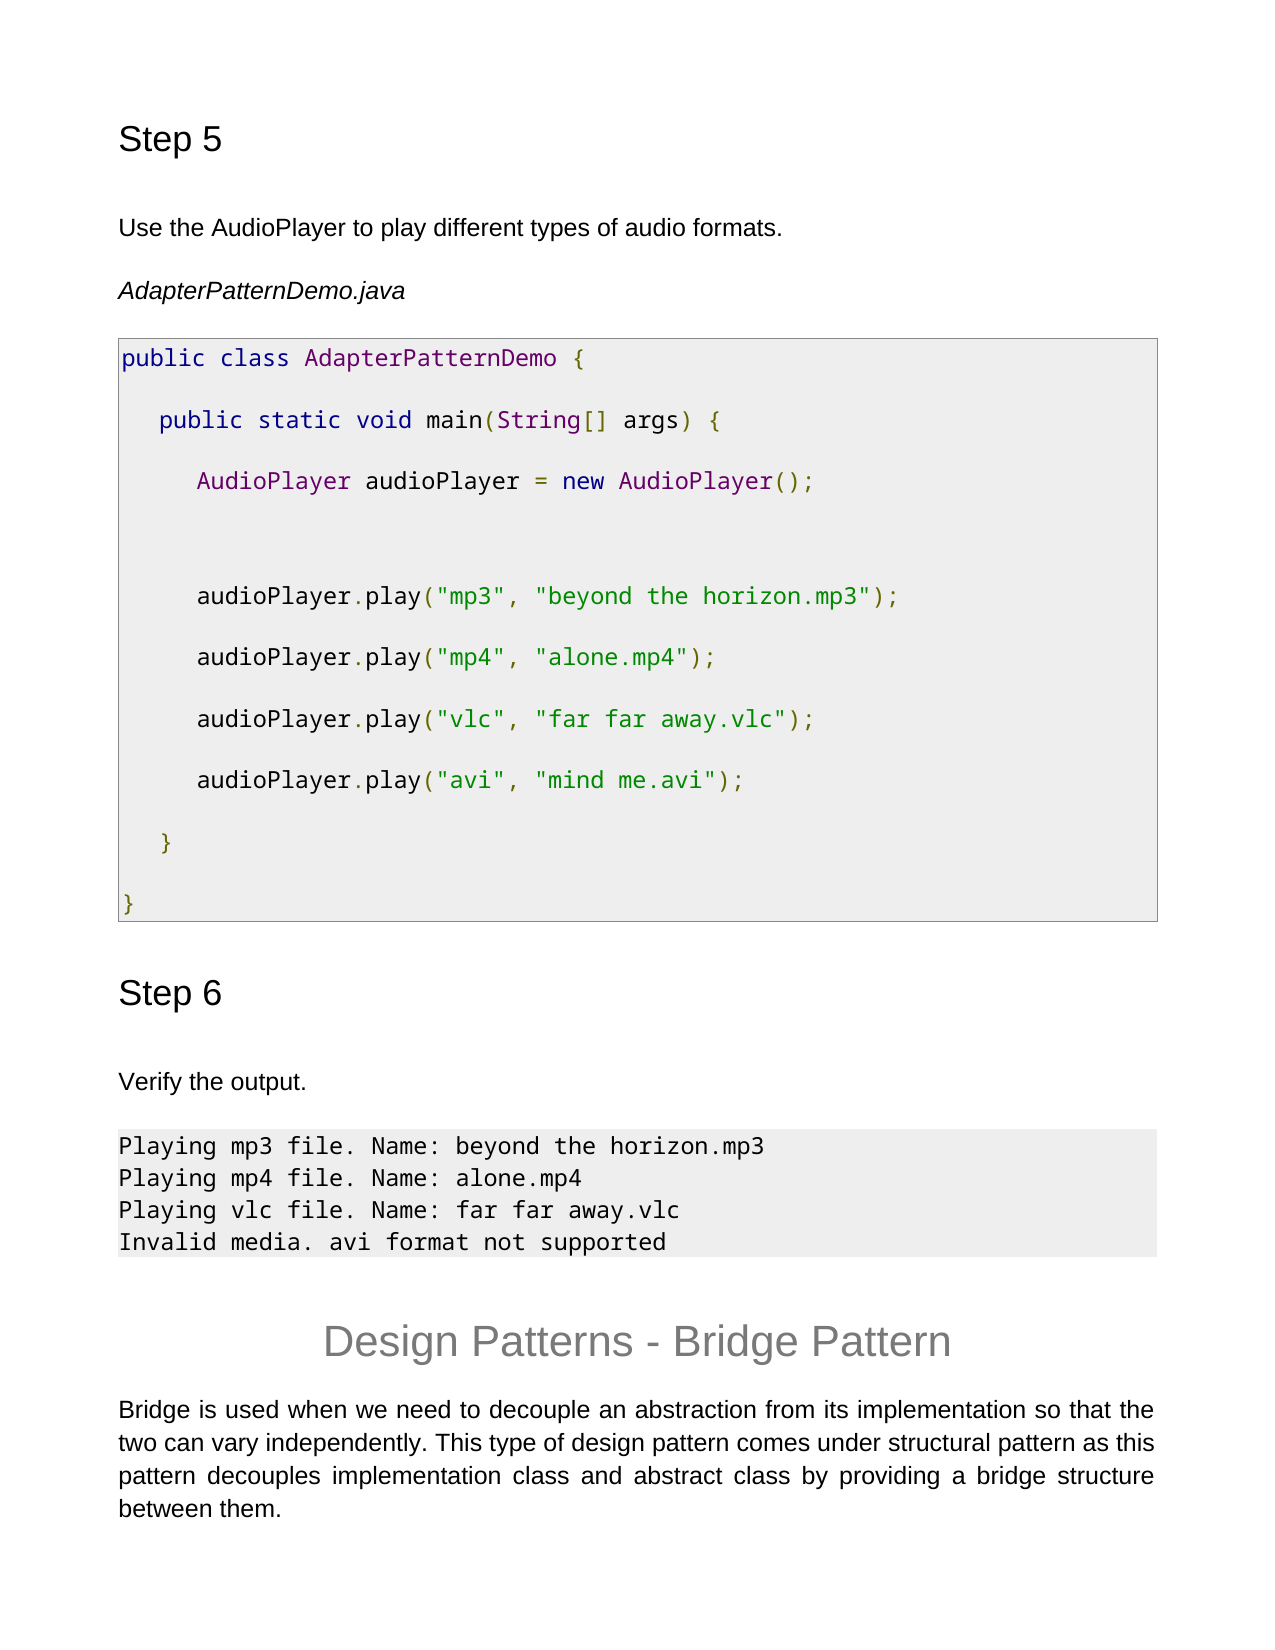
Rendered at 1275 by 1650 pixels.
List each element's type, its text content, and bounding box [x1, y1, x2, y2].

text Playing mp4 file. Name: alone.mp4 [118, 1162, 1157, 1193]
text AdapterPatternDemo.java [118, 276, 1157, 304]
text public static void main(String[] args) { [119, 400, 1157, 435]
text Playing vlc file. Name: far far away.vlc [118, 1193, 1157, 1226]
text Verify the output. [118, 1067, 1157, 1096]
text AudioPlayer audioPlayer = new AudioPlayer(); [119, 461, 1157, 496]
text Invalid media. avi format not supported [118, 1226, 1157, 1257]
text audioPlayer.play("avi", "mind me.avi"); [119, 760, 1157, 795]
text } [119, 822, 1157, 857]
subtitle Design Patterns - Bridge Pattern [118, 1316, 1157, 1366]
text Bridge is used when we need to decouple an abstraction from its implementation so that the two can vary independently. This type of design pattern comes under structural pattern as this pattern decouples implementation class and abstract class by providing a bridge structure between them. [118, 1395, 1157, 1523]
text Use the AudioPlayer to play different types of audio formats. [118, 213, 1157, 242]
text audioPlayer.play("mp3", "beyond the horizon.mp3"); [119, 576, 1157, 611]
subtitle Step 6 [118, 972, 1157, 1013]
text audioPlayer.play("mp4", "alone.mp4"); [119, 637, 1157, 672]
text } [119, 883, 1157, 921]
text audioPlayer.play("vlc", "far far away.vlc"); [119, 699, 1157, 734]
text Playing mp3 file. Name: beyond the horizon.mp3 [118, 1129, 1157, 1162]
subtitle Step 5 [118, 118, 1157, 159]
text public class AdapterPatternDemo { [119, 339, 1157, 373]
